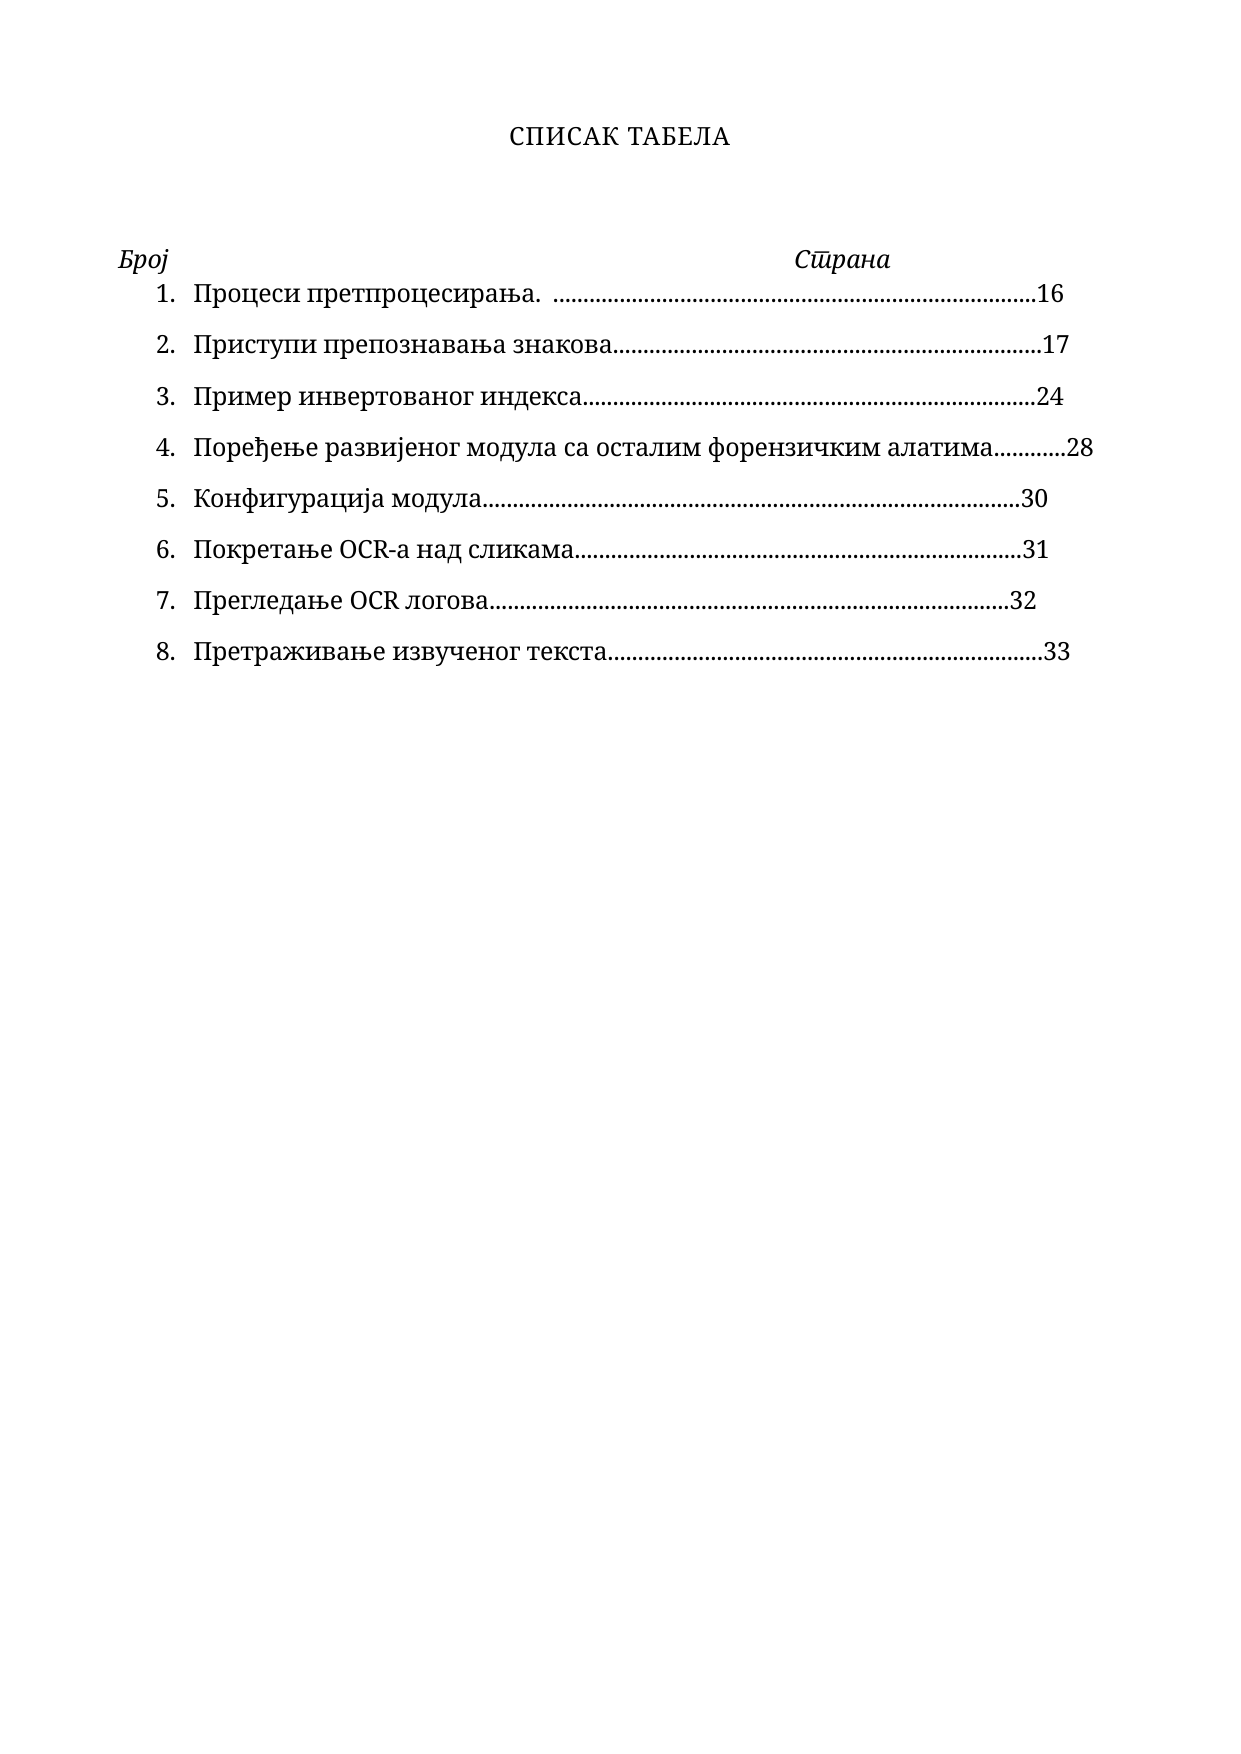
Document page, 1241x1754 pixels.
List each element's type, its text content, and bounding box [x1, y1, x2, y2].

subtitle Списак табела [118, 118, 1122, 152]
list Поређење развијеног модула са осталим форензичким алатима............28 [156, 429, 1122, 463]
text Број Страна [118, 242, 1122, 276]
list Претраживање извученог текста........................................................................33 [156, 633, 1122, 667]
list Приступи препознавања знакова.......................................................................17 [156, 327, 1122, 361]
list Пример инвертованог индекса...........................................................................24 [156, 378, 1122, 412]
list Процеси претпроцесирања. ................................................................................16 [156, 276, 1122, 310]
list Покретање OCR-а над сликама..........................................................................31 [156, 531, 1122, 565]
list Конфигурација модула.........................................................................................30 [156, 480, 1122, 514]
list Прегледање OCR логова......................................................................................32 [156, 582, 1122, 616]
